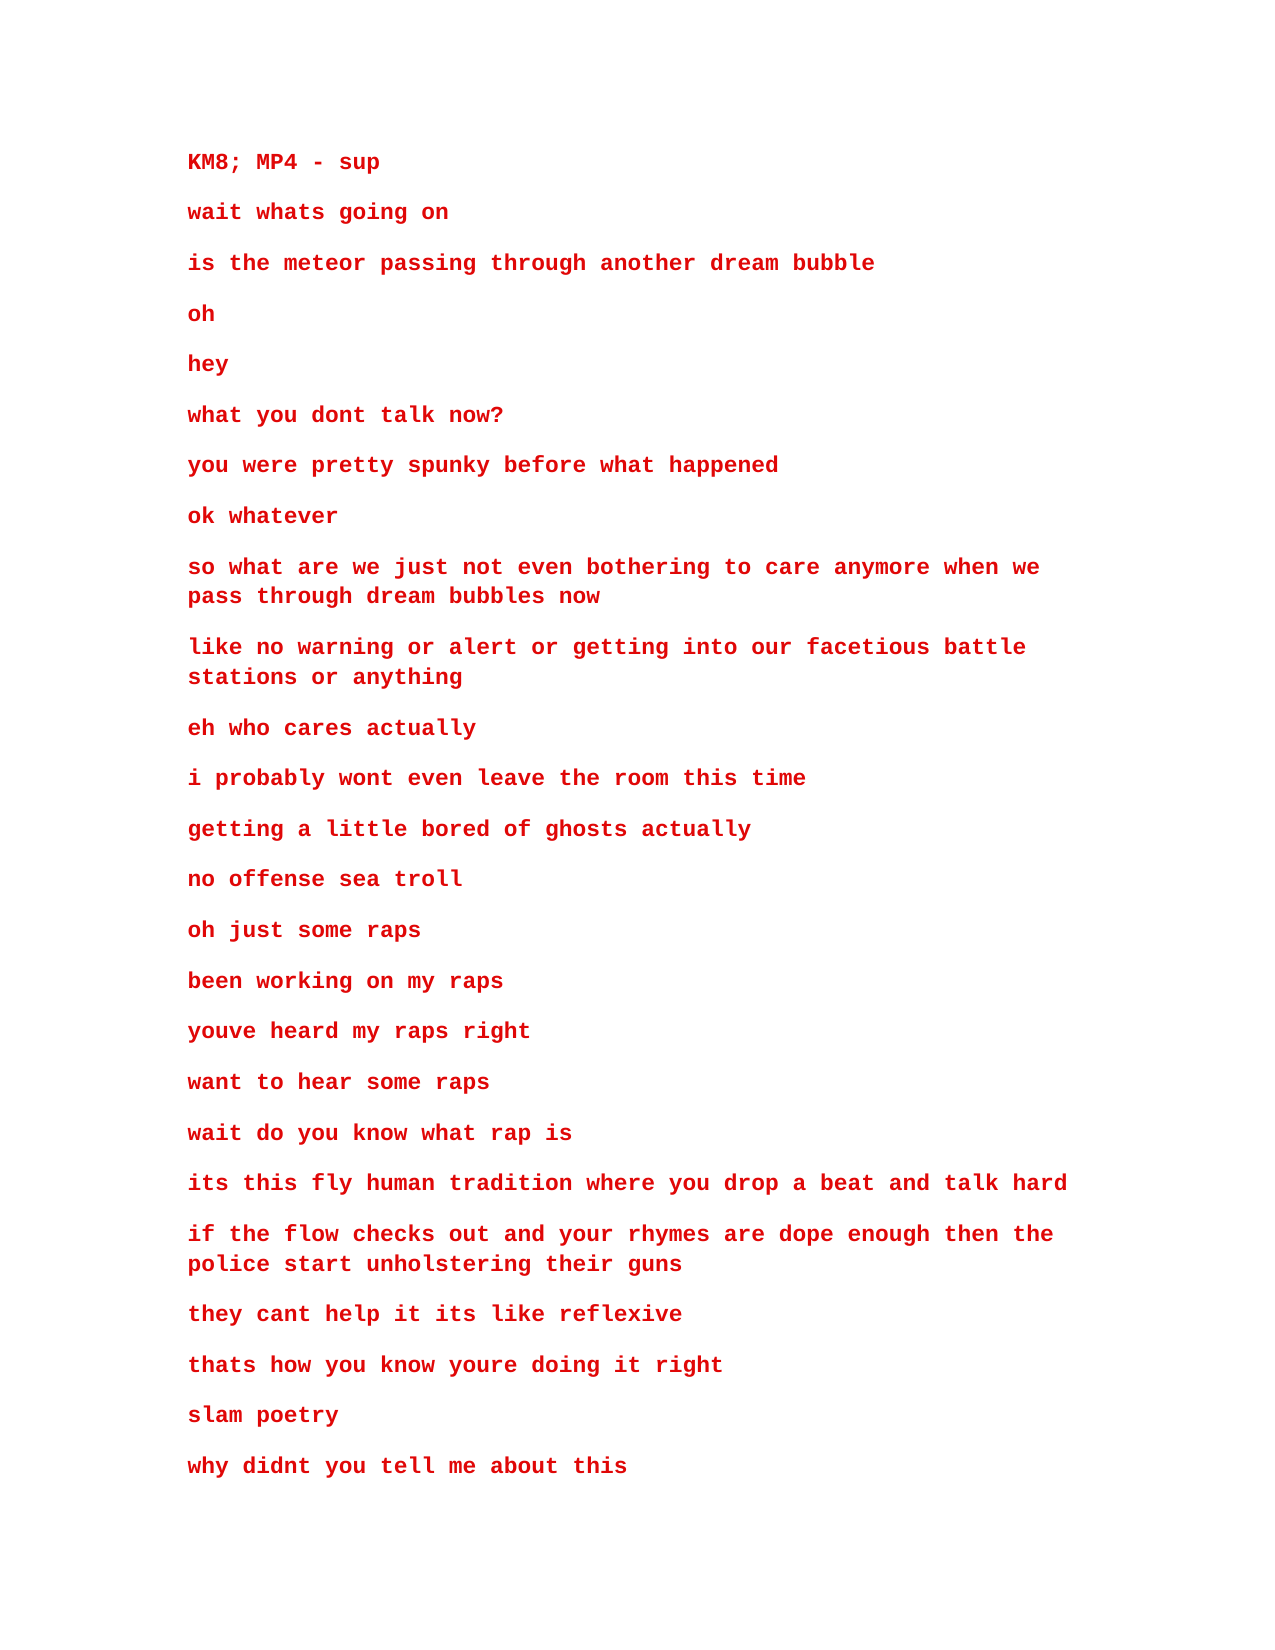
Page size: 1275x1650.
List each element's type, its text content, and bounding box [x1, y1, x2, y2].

text oh just some raps [187, 918, 1087, 944]
text youve heard my raps right [187, 1019, 1087, 1046]
text is the meteor passing through another dream bubble [187, 251, 1087, 277]
text i probably wont even leave the room this time [187, 766, 1087, 792]
text thats how you know youre doing it right [187, 1353, 1087, 1379]
text KM8; MP4 - sup [187, 150, 1087, 176]
text why didnt you tell me about this [187, 1454, 1087, 1480]
text if the flow checks out and your rhymes are dope enough then the police start unholstering their guns [187, 1222, 1087, 1278]
text eh who cares actually [187, 716, 1087, 742]
text wait whats going on [187, 201, 1087, 227]
text they cant help it its like reflexive [187, 1302, 1087, 1328]
text slam poetry [187, 1404, 1087, 1430]
text its this fly human tradition where you drop a beat and talk hard [187, 1171, 1087, 1197]
text what you dont talk now? [187, 403, 1087, 429]
text oh [187, 302, 1087, 328]
text like no warning or alert or getting into our facetious battle stations or anything [187, 635, 1087, 691]
text been working on my raps [187, 969, 1087, 995]
text ok whatever [187, 504, 1087, 530]
text no offense sea troll [187, 868, 1087, 894]
text hey [187, 352, 1087, 378]
text wait do you know what rap is [187, 1121, 1087, 1147]
text you were pretty spunky before what happened [187, 454, 1087, 480]
text getting a little bored of ghosts actually [187, 817, 1087, 843]
text so what are we just not even bothering to care anymore when we pass through dream bubbles now [187, 555, 1087, 611]
text want to hear some raps [187, 1070, 1087, 1096]
